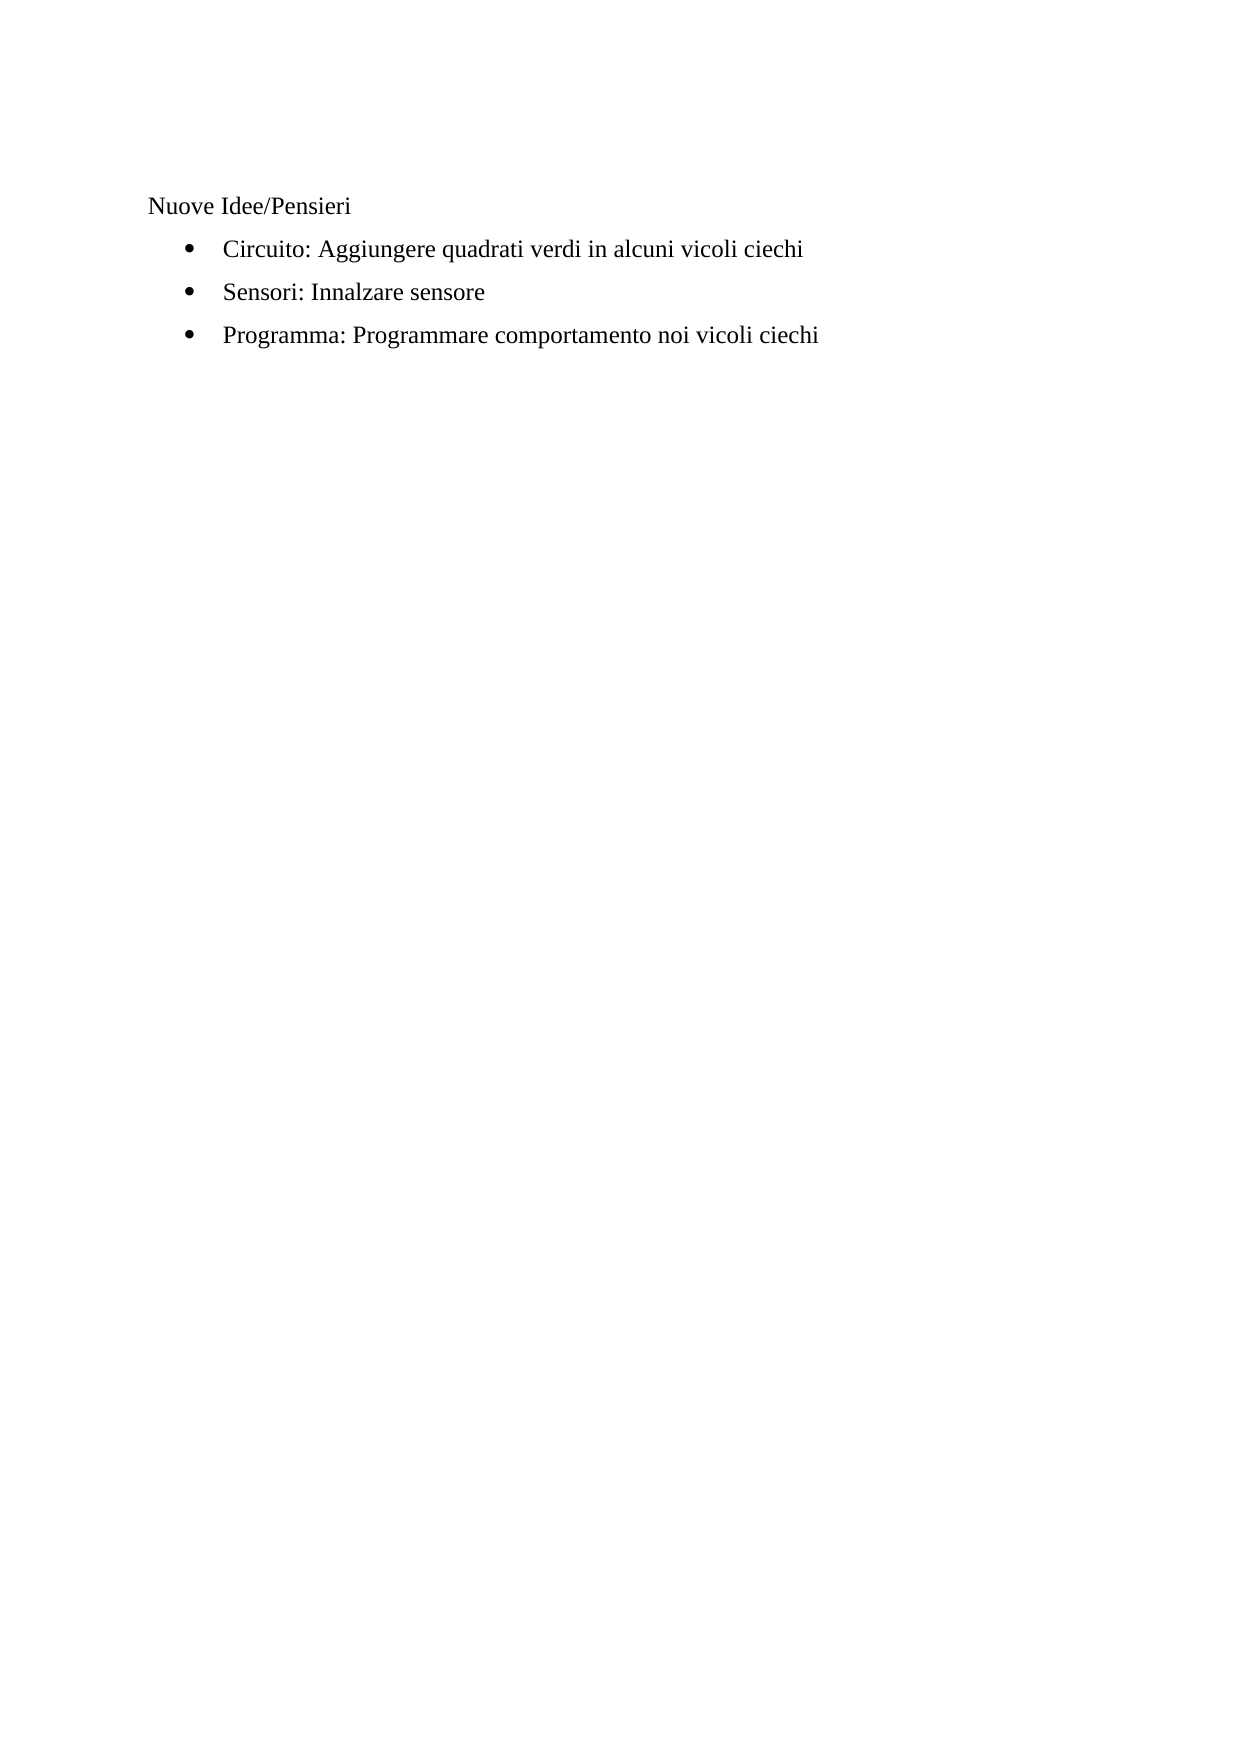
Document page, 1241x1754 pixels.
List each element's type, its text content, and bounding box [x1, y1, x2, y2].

text Nuove Idee/Pensieri [148, 191, 1092, 219]
list Programma: Programmare comportamento noi vicoli ciechi [185, 320, 1092, 349]
list Circuito: Aggiungere quadrati verdi in alcuni vicoli ciechi [185, 234, 1092, 263]
list Sensori: Innalzare sensore [185, 277, 1092, 306]
